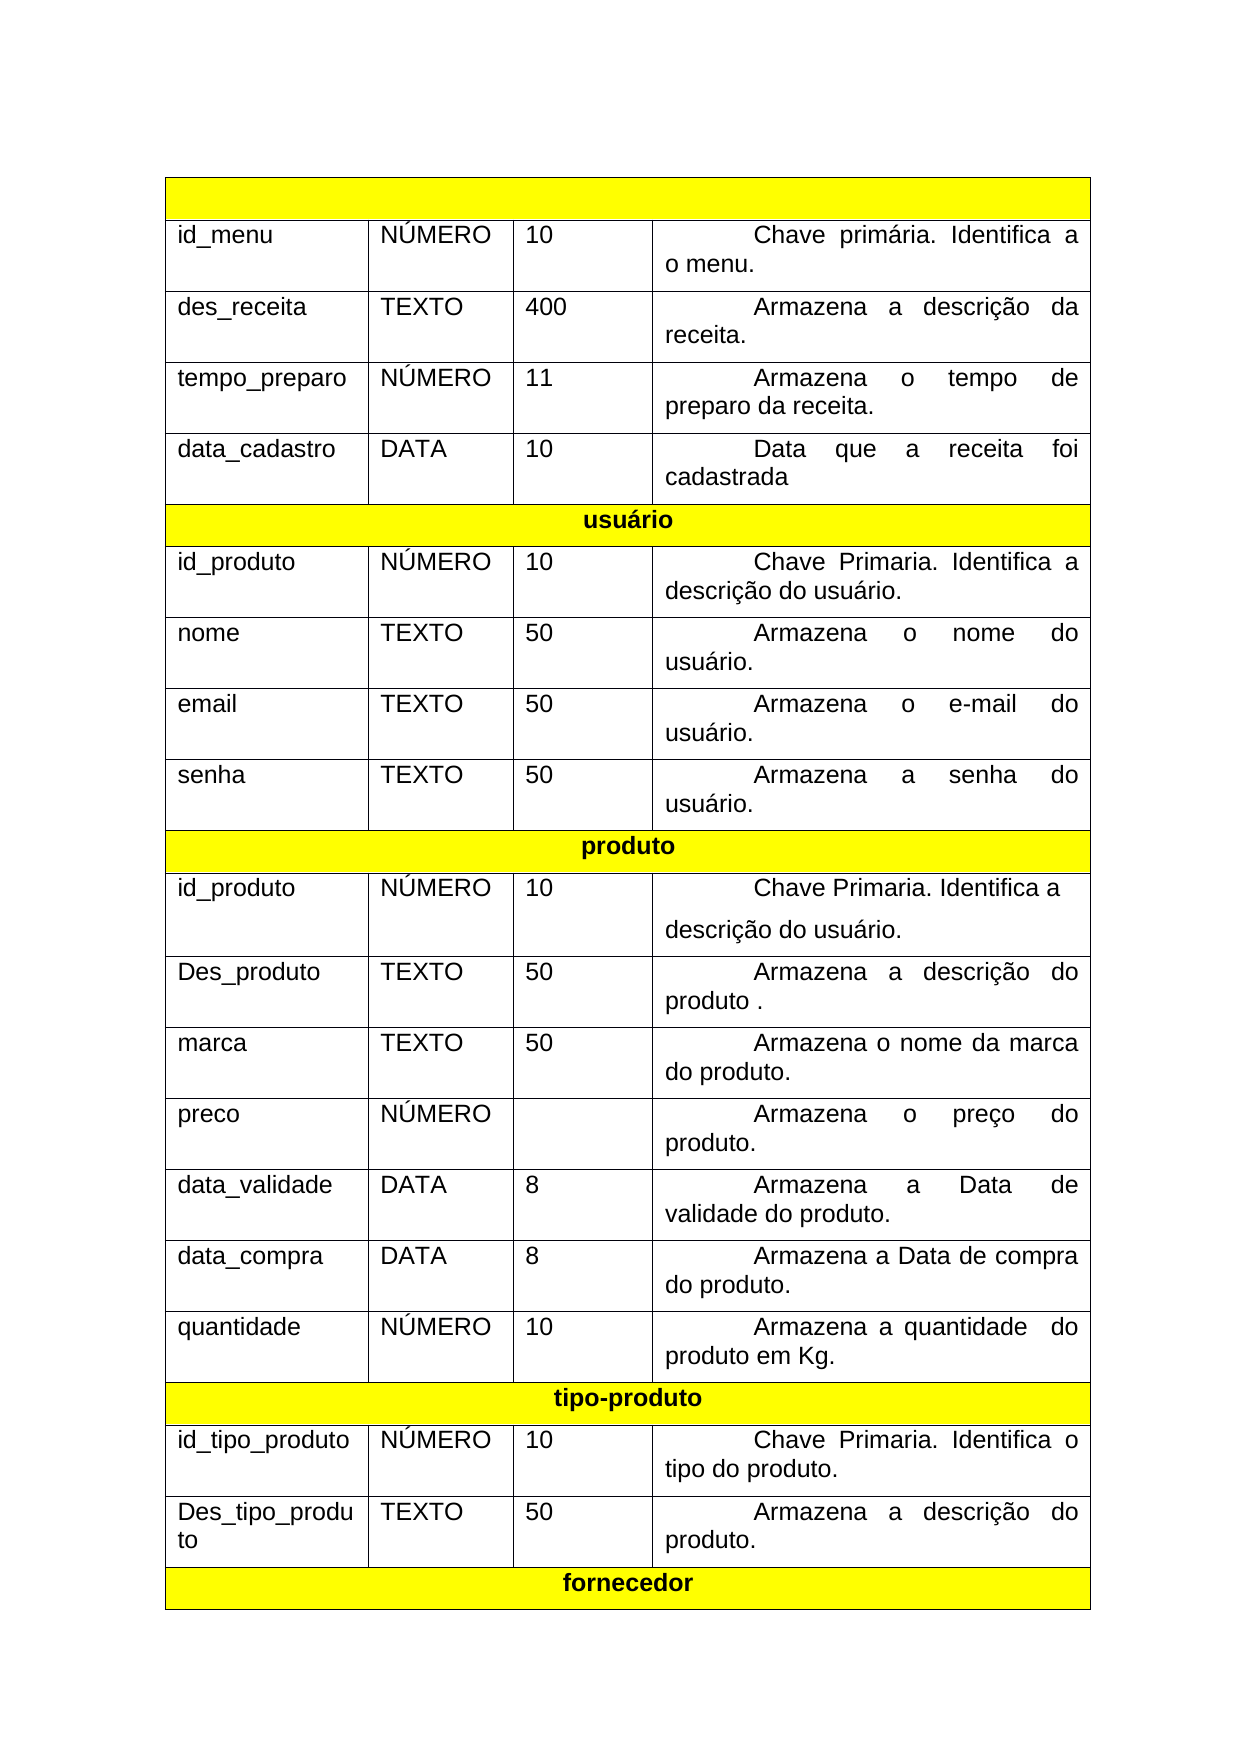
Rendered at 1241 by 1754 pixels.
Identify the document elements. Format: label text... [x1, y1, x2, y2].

table_cell Armazena a Data de validade do produto. [653, 1170, 1090, 1240]
table_cell produto [166, 831, 1090, 872]
table_cell senha [166, 760, 368, 830]
table_cell NÚMERO [369, 363, 513, 433]
table_cell id_tipo_produto [166, 1426, 368, 1496]
table_cell 10 [514, 434, 652, 504]
table_cell 50 [514, 957, 652, 1027]
table_cell Armazena a quantidade do produto em Kg. [653, 1312, 1090, 1382]
table_cell Chave Primaria. Identifica o tipo do produto. [653, 1426, 1090, 1496]
table_cell Chave primária. Identifica a o menu. [653, 221, 1090, 291]
table_cell 50 [514, 760, 652, 830]
table_cell Des_tipo_produto [166, 1497, 368, 1567]
table_cell preco [166, 1099, 368, 1169]
table_cell NÚMERO [369, 1426, 513, 1496]
table_cell 10 [514, 1426, 652, 1496]
table_cell Armazena a descrição da receita. [653, 292, 1090, 362]
table_cell data_validade [166, 1170, 368, 1240]
table_cell NÚMERO [369, 547, 513, 617]
table_cell 50 [514, 689, 652, 759]
table_cell TEXTO [369, 292, 513, 362]
table_cell 10 [514, 547, 652, 617]
table_cell [514, 1099, 652, 1169]
table_cell 10 [514, 221, 652, 291]
table_cell 50 [514, 1028, 652, 1098]
table_cell marca [166, 1028, 368, 1098]
table_cell 10 [514, 1312, 652, 1382]
table_cell 50 [514, 1497, 652, 1567]
table_cell TEXTO [369, 1497, 513, 1567]
table_cell 400 [514, 292, 652, 362]
table_cell des_receita [166, 292, 368, 362]
table_cell NÚMERO [369, 221, 513, 291]
table_cell fornecedor [166, 1568, 1090, 1609]
table_cell TEXTO [369, 760, 513, 830]
table_cell NÚMERO [369, 1312, 513, 1382]
table_cell Armazena o preço do produto. [653, 1099, 1090, 1169]
table_cell Armazena o nome do usuário. [653, 618, 1090, 688]
table_cell 10 [514, 874, 652, 956]
table_cell Armazena o e-mail do usuário. [653, 689, 1090, 759]
table_cell TEXTO [369, 1028, 513, 1098]
table_cell usuário [166, 505, 1090, 546]
table_cell data_compra [166, 1241, 368, 1311]
table_cell Armazena a descrição do produto. [653, 1497, 1090, 1567]
table_cell Des_produto [166, 957, 368, 1027]
table_cell nome [166, 618, 368, 688]
table_cell Armazena a Data de compra do produto. [653, 1241, 1090, 1311]
table_cell Chave Primaria. Identifica a descrição do usuário. [653, 547, 1090, 617]
table_cell Armazena o tempo de preparo da receita. [653, 363, 1090, 433]
table_cell TEXTO [369, 618, 513, 688]
table_cell 8 [514, 1170, 652, 1240]
table_cell tempo_preparo [166, 363, 368, 433]
table_cell [166, 178, 1090, 219]
table_cell DATA [369, 434, 513, 504]
table_cell tipo-produto [166, 1383, 1090, 1424]
table_cell id_produto [166, 547, 368, 617]
table_cell DATA [369, 1170, 513, 1240]
table_cell NÚMERO [369, 874, 513, 956]
table_cell Armazena a senha do usuário. [653, 760, 1090, 830]
table_cell data_cadastro [166, 434, 368, 504]
table_cell 8 [514, 1241, 652, 1311]
table_cell 50 [514, 618, 652, 688]
table_cell NÚMERO [369, 1099, 513, 1169]
table_cell Armazena o nome da marca do produto. [653, 1028, 1090, 1098]
table_cell id_produto [166, 874, 368, 956]
table_cell quantidade [166, 1312, 368, 1382]
table_cell id_menu [166, 221, 368, 291]
table_cell 11 [514, 363, 652, 433]
table_cell TEXTO [369, 957, 513, 1027]
table_cell DATA [369, 1241, 513, 1311]
table_cell Data que a receita foi cadastrada [653, 434, 1090, 504]
table_cell TEXTO [369, 689, 513, 759]
table_cell email [166, 689, 368, 759]
table_cell Armazena a descrição do produto . [653, 957, 1090, 1027]
table_cell Chave Primaria. Identifica a descrição do usuário. [653, 874, 1090, 956]
